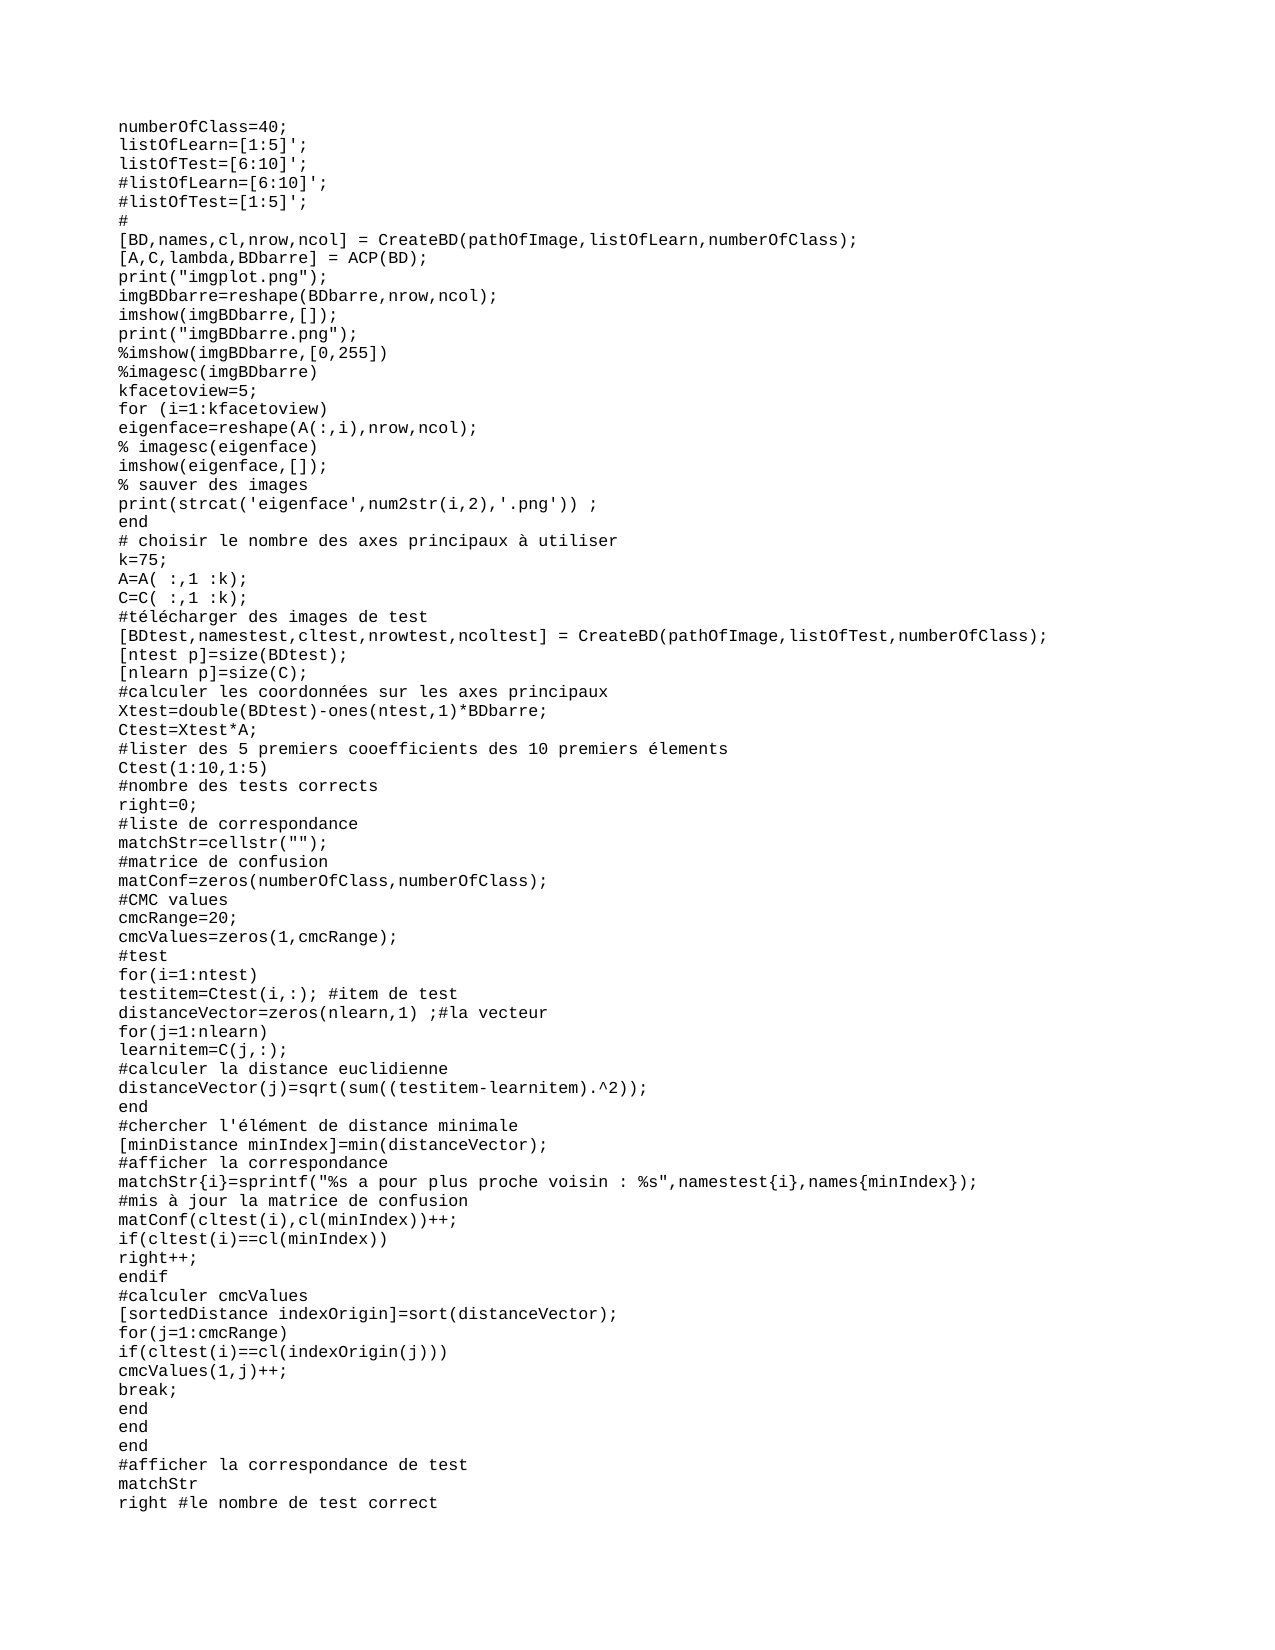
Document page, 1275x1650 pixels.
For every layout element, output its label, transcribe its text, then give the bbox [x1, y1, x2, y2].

text imgBDbarre=reshape(BDbarre,nrow,ncol); [118, 288, 1157, 307]
text [minDistance minIndex]=min(distanceVector); [118, 1136, 1157, 1155]
text [nlearn p]=size(C); [118, 665, 1157, 684]
text end [118, 1438, 1157, 1457]
text %imagesc(imgBDbarre) [118, 363, 1157, 382]
text testitem=Ctest(i,:); #item de test [118, 985, 1157, 1004]
text print(strcat('eigenface',num2str(i,2),'.png')) ; [118, 495, 1157, 514]
text kfacetoview=5; [118, 382, 1157, 401]
text matchStr{i}=sprintf("%s a pour plus proche voisin : %s",namestest{i},names{minIndex}); [118, 1174, 1157, 1193]
text end [118, 1419, 1157, 1438]
text #calculer les coordonnées sur les axes principaux [118, 684, 1157, 703]
text for(j=1:nlearn) [118, 1023, 1157, 1042]
text if(cltest(i)==cl(minIndex)) [118, 1231, 1157, 1249]
text #listOfLearn=[6:10]'; [118, 175, 1157, 193]
text #télécharger des images de test [118, 608, 1157, 627]
text right++; [118, 1249, 1157, 1268]
text %imshow(imgBDbarre,[0,255]) [118, 344, 1157, 363]
text #afficher la correspondance [118, 1155, 1157, 1174]
text numberOfClass=40; [118, 118, 1157, 137]
text cmcValues(1,j)++; [118, 1362, 1157, 1381]
text matchStr=cellstr(""); [118, 834, 1157, 853]
text end [118, 1098, 1157, 1117]
text [sortedDistance indexOrigin]=sort(distanceVector); [118, 1306, 1157, 1325]
text break; [118, 1381, 1157, 1400]
text matConf=zeros(numberOfClass,numberOfClass); [118, 872, 1157, 891]
text right=0; [118, 797, 1157, 816]
text listOfTest=[6:10]'; [118, 156, 1157, 175]
text matchStr [118, 1476, 1157, 1494]
text #afficher la correspondance de test [118, 1457, 1157, 1476]
text right #le nombre de test correct [118, 1494, 1157, 1513]
text [BD,names,cl,nrow,ncol] = CreateBD(pathOfImage,listOfLearn,numberOfClass); [118, 231, 1157, 250]
text cmcValues=zeros(1,cmcRange); [118, 929, 1157, 948]
text #calculer cmcValues [118, 1287, 1157, 1306]
text cmcRange=20; [118, 910, 1157, 929]
text % imagesc(eigenface) [118, 439, 1157, 457]
text k=75; [118, 552, 1157, 571]
text learnitem=C(j,:); [118, 1042, 1157, 1061]
text [A,C,lambda,BDbarre] = ACP(BD); [118, 250, 1157, 269]
text # choisir le nombre des axes principaux à utiliser [118, 533, 1157, 552]
text for(j=1:cmcRange) [118, 1325, 1157, 1344]
text end [118, 514, 1157, 533]
text for(i=1:ntest) [118, 967, 1157, 985]
text matConf(cltest(i),cl(minIndex))++; [118, 1212, 1157, 1231]
text Ctest=Xtest*A; [118, 721, 1157, 740]
text print("imgplot.png"); [118, 269, 1157, 288]
text #chercher l'élément de distance minimale [118, 1117, 1157, 1136]
text #listOfTest=[1:5]'; [118, 193, 1157, 212]
text % sauver des images [118, 476, 1157, 495]
text Ctest(1:10,1:5) [118, 759, 1157, 778]
text print("imgBDbarre.png"); [118, 326, 1157, 344]
text Xtest=double(BDtest)-ones(ntest,1)*BDbarre; [118, 703, 1157, 721]
text #lister des 5 premiers cooefficients des 10 premiers élements [118, 740, 1157, 759]
text #CMC values [118, 891, 1157, 910]
text endif [118, 1268, 1157, 1287]
text #nombre des tests corrects [118, 778, 1157, 797]
text #test [118, 948, 1157, 967]
text #matrice de confusion [118, 853, 1157, 872]
text # [118, 212, 1157, 231]
text if(cltest(i)==cl(indexOrigin(j))) [118, 1344, 1157, 1362]
text imshow(imgBDbarre,[]); [118, 307, 1157, 326]
text #mis à jour la matrice de confusion [118, 1193, 1157, 1212]
text imshow(eigenface,[]); [118, 457, 1157, 476]
text for (i=1:kfacetoview) [118, 401, 1157, 420]
text end [118, 1400, 1157, 1419]
text [BDtest,namestest,cltest,nrowtest,ncoltest] = CreateBD(pathOfImage,listOfTest,numberOfClass); [118, 627, 1157, 646]
text distanceVector=zeros(nlearn,1) ;#la vecteur [118, 1004, 1157, 1023]
text A=A( :,1 :k); [118, 571, 1157, 589]
text distanceVector(j)=sqrt(sum((testitem-learnitem).^2)); [118, 1080, 1157, 1098]
text C=C( :,1 :k); [118, 589, 1157, 608]
text eigenface=reshape(A(:,i),nrow,ncol); [118, 420, 1157, 439]
text listOfLearn=[1:5]'; [118, 137, 1157, 156]
text #calculer la distance euclidienne [118, 1061, 1157, 1080]
text [ntest p]=size(BDtest); [118, 646, 1157, 665]
text #liste de correspondance [118, 816, 1157, 834]
